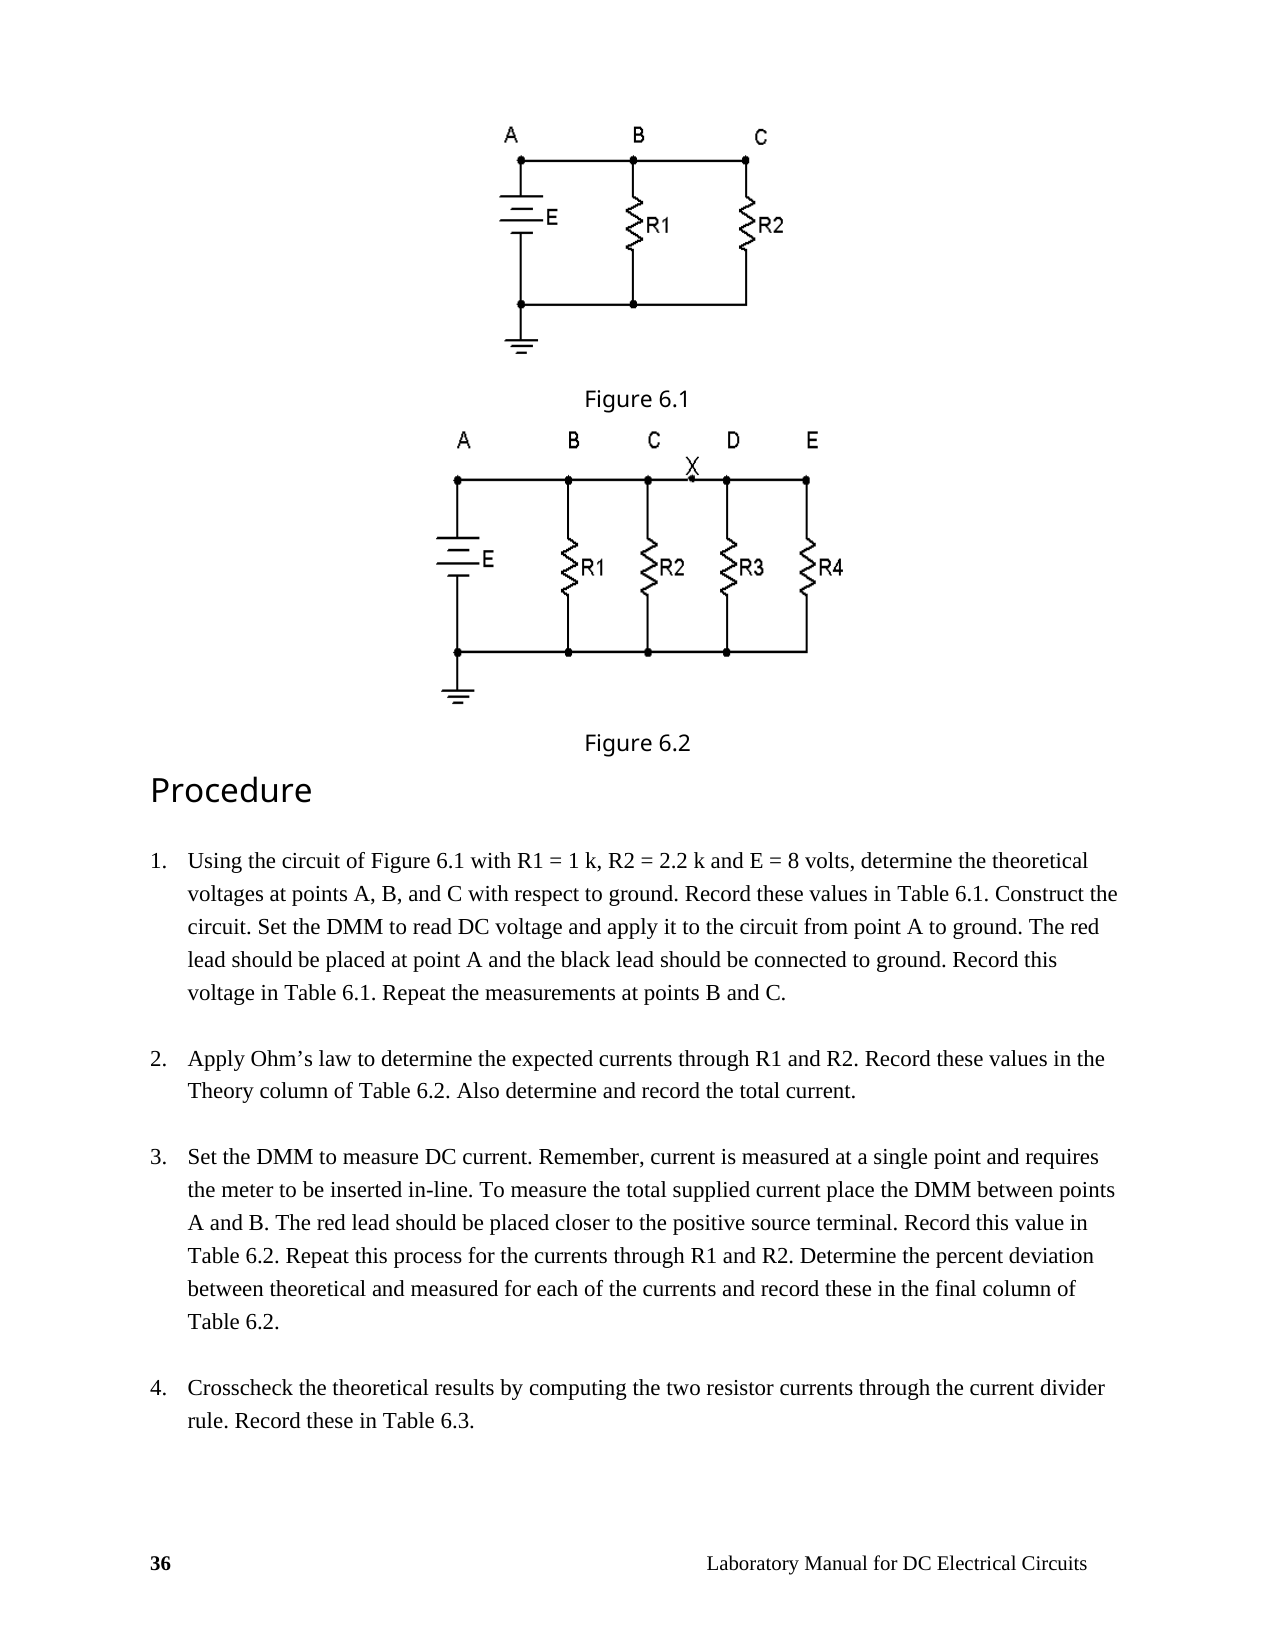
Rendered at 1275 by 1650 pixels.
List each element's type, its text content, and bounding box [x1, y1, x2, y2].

text Figure 6.1 [150, 383, 1125, 414]
list Apply Ohm’s law to determine the expected currents through R1 and R2. Record these values in the Theory column of Table 6.2. Also determine and record the total current. [150, 1045, 1125, 1104]
picture [421, 423, 854, 715]
text Figure 6.2 [150, 727, 1125, 759]
text Procedure [150, 766, 1125, 812]
list Crosscheck the theoretical results by computing the two resistor currents through the current divider rule. Record these in Table 6.3. [150, 1374, 1125, 1433]
list Using the circuit of Figure 6.1 with R1 = 1 k, R2 = 2.2 k and E = 8 volts, determine the theoretical voltages at points A, B, and C with respect to ground. Record these values in Table 6.1. Construct the circuit. Set the DMM to read DC voltage and apply it to the circuit from point A to ground. The red lead should be placed at point A and the black lead should be connected to ground. Record this voltage in Table 6.1. Repeat the measurements at points B and C. [150, 847, 1125, 1005]
picture [485, 114, 790, 370]
list Set the DMM to measure DC current. Remember, current is measured at a single point and requires the meter to be inserted in-line. To measure the total supplied current place the DMM between points A and B. The red lead should be placed closer to the positive source terminal. Record this value in Table 6.2. Repeat this process for the currents through R1 and R2. Determine the percent deviation between theoretical and measured for each of the currents and record these in the final column of Table 6.2. [150, 1143, 1125, 1334]
